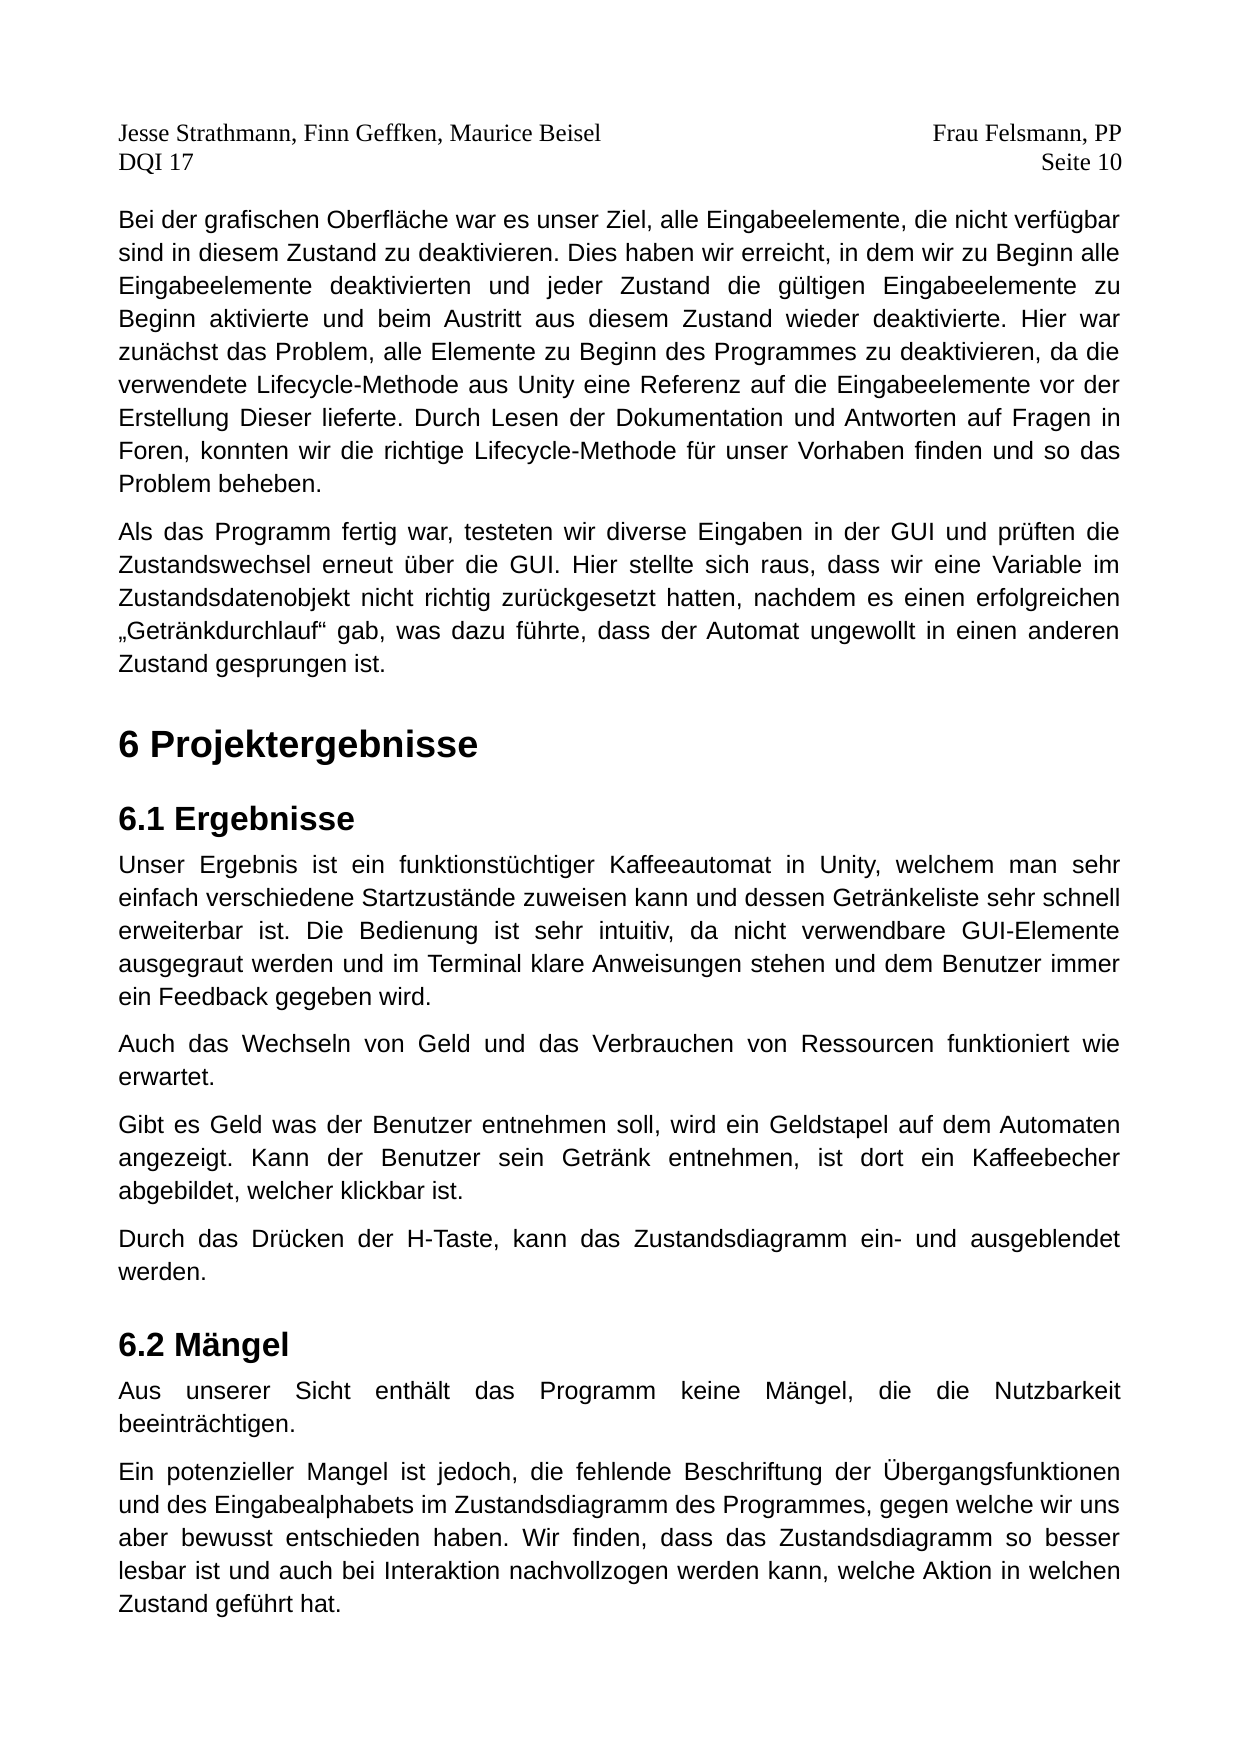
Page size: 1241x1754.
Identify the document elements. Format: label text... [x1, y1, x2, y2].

text Unser Ergebnis ist ein funktionstüchtiger Kaffeeautomat in Unity, welchem man sehr einfach verschiedene Startzustände zuweisen kann und dessen Getränkeliste sehr schnell erweiterbar ist. Die Bedienung ist sehr intuitiv, da nicht verwendbare GUI-Elemente ausgegraut werden und im Terminal klare Anweisungen stehen und dem Benutzer immer ein Feedback gegeben wird. [118, 850, 1122, 1011]
subtitle 6.1 Ergebnisse [118, 798, 1122, 837]
text Ein potenzieller Mangel ist jedoch, die fehlende Beschriftung der Übergangsfunktionen und des Eingabealphabets im Zustandsdiagramm des Programmes, gegen welche wir uns aber bewusst entschieden haben. Wir finden, dass das Zustandsdiagramm so besser lesbar ist und auch bei Interaktion nachvollzogen werden kann, welche Aktion in welchen Zustand geführt hat. [118, 1457, 1122, 1618]
text Durch das Drücken der H-Taste, kann das Zustandsdiagramm ein- und ausgeblendet werden. [118, 1224, 1122, 1285]
text Aus unserer Sicht enthält das Programm keine Mängel, die die Nutzbarkeit beeinträchtigen. [118, 1376, 1122, 1438]
text Als das Programm fertig war, testeten wir diverse Eingaben in der GUI und prüften die Zustandswechsel erneut über die GUI. Hier stellte sich raus, dass wir eine Variable im Zustandsdatenobjekt nicht richtig zurückgesetzt hatten, nachdem es einen erfolgreichen „Getränkdurchlauf“ gab, was dazu führte, dass der Automat ungewollt in einen anderen Zustand gesprungen ist. [118, 517, 1122, 678]
text Gibt es Geld was der Benutzer entnehmen soll, wird ein Geldstapel auf dem Automaten angezeigt. Kann der Benutzer sein Getränk entnehmen, ist dort ein Kaffeebecher abgebildet, welcher klickbar ist. [118, 1110, 1122, 1205]
subtitle 6.2 Mängel [118, 1325, 1122, 1364]
text Bei der grafischen Oberfläche war es unser Ziel, alle Eingabeelemente, die nicht verfügbar sind in diesem Zustand zu deaktivieren. Dies haben wir erreicht, in dem wir zu Beginn alle Eingabeelemente deaktivierten und jeder Zustand die gültigen Eingabeelemente zu Beginn aktivierte und beim Austritt aus diesem Zustand wieder deaktivierte. Hier war zunächst das Problem, alle Elemente zu Beginn des Programmes zu deaktivieren, da die verwendete Lifecycle-Methode aus Unity eine Referenz auf die Eingabeelemente vor der Erstellung Dieser lieferte. Durch Lesen der Dokumentation und Antworten auf Fragen in Foren, konnten wir die richtige Lifecycle-Methode für unser Vorhaben finden und so das Problem beheben. [118, 205, 1122, 498]
subtitle 6 Projektergebnisse [118, 722, 1122, 765]
text Auch das Wechseln von Geld und das Verbrauchen von Ressourcen funktioniert wie erwartet. [118, 1029, 1122, 1091]
